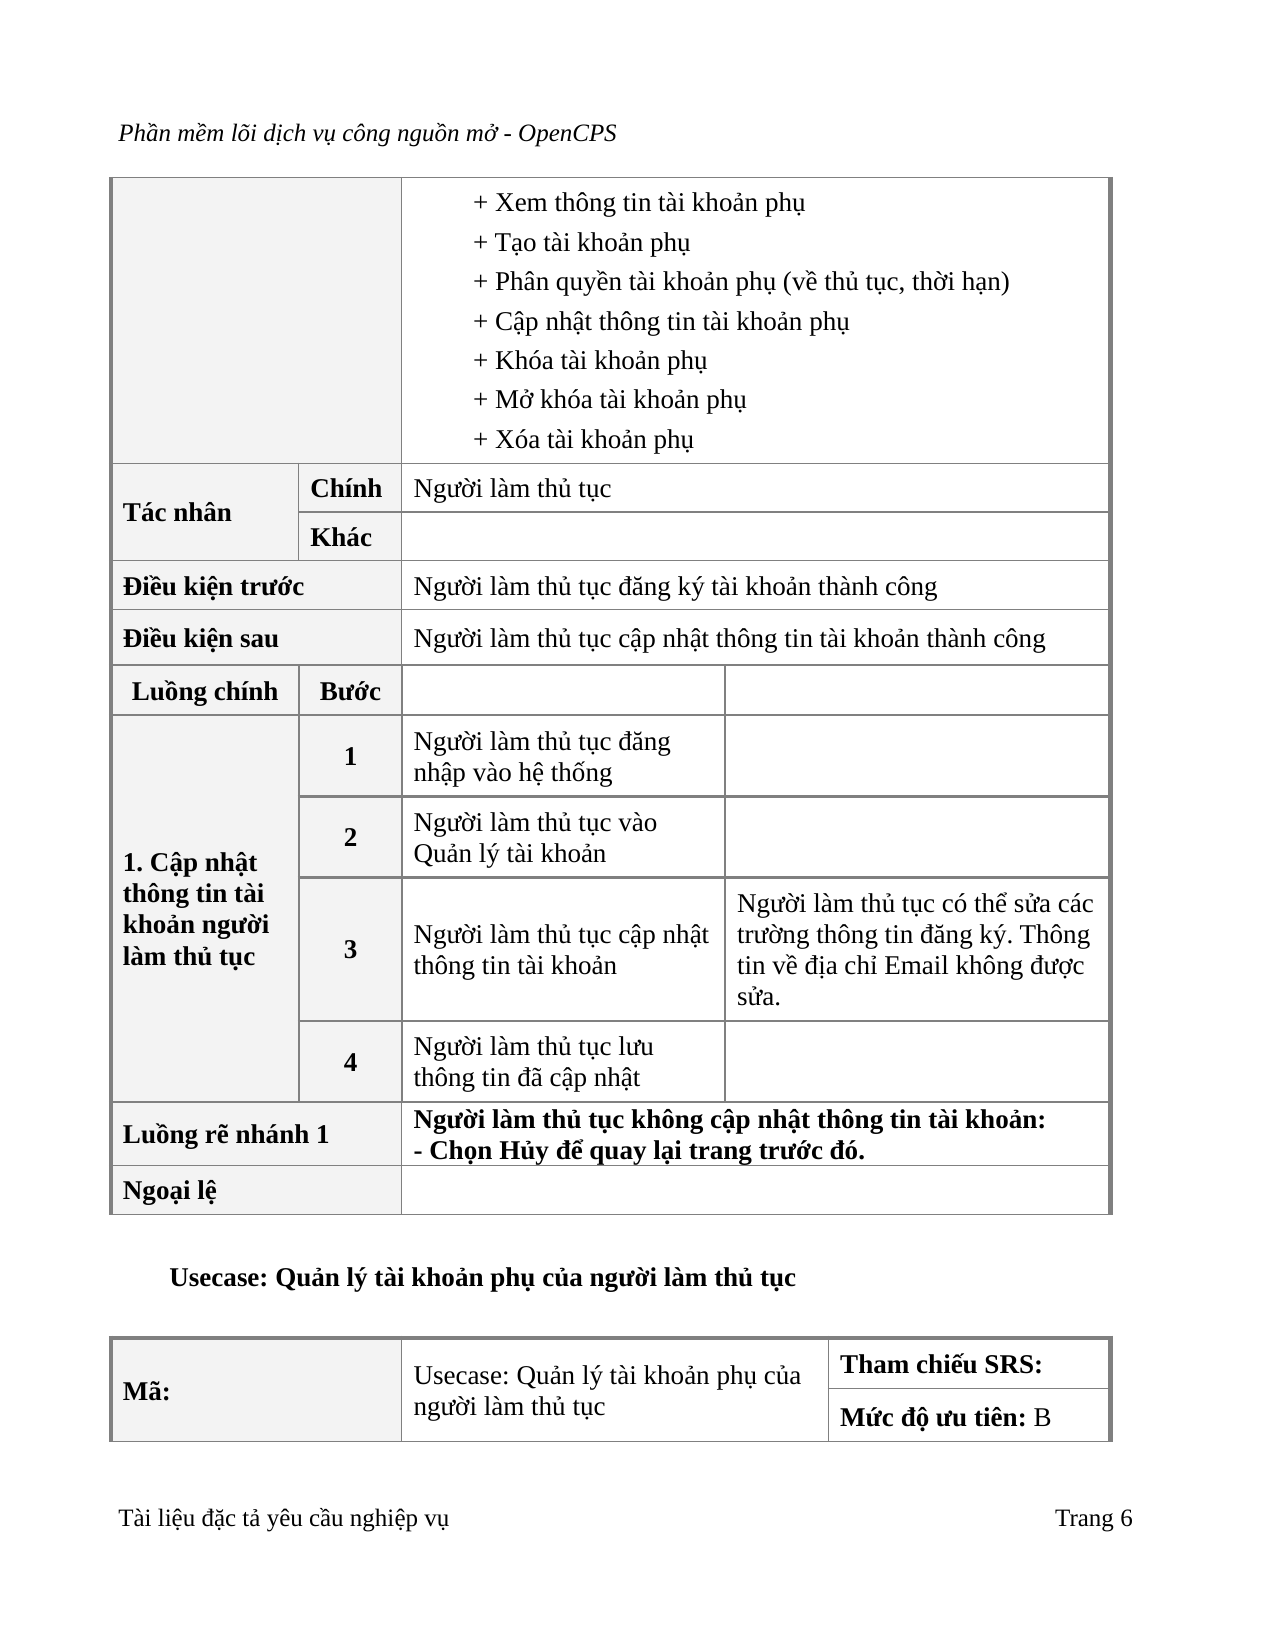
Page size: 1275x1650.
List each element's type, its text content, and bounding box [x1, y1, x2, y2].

table_cell 1 [300, 716, 401, 795]
table_cell Người làm thủ tục lưu thông tin đã cập nhật [403, 1022, 724, 1101]
table_header Usecase: Quản lý tài khoản phụ của người làm thủ tục [402, 1340, 828, 1441]
table_cell 4 [300, 1022, 401, 1101]
table_cell Khác [299, 513, 401, 560]
table_cell Luồng rẽ nhánh 1 [113, 1103, 401, 1165]
table_cell Người làm thủ tục không cập nhật thông tin tài khoản: - Chọn Hủy để quay lại trang trước đó. [402, 1103, 1108, 1165]
table_cell Ngoại lệ [113, 1166, 401, 1214]
table_cell Luồng chính [113, 666, 298, 714]
table_cell 2 [300, 798, 401, 876]
table_cell [402, 1166, 1108, 1214]
table_cell Tác nhân [113, 464, 298, 560]
table_cell Người làm thủ tục cập nhật thông tin tài khoản [403, 879, 724, 1020]
table_header Mã: [113, 1340, 401, 1441]
table_cell Người làm thủ tục có thể sửa các trường thông tin đăng ký. Thông tin về địa chỉ Email không được sửa. [726, 879, 1108, 1020]
table_cell [726, 666, 1108, 714]
table_cell [113, 178, 401, 463]
table_cell [726, 798, 1108, 876]
table_cell Mức độ ưu tiên: B [829, 1389, 1108, 1441]
table_cell Bước [300, 666, 401, 714]
table_cell 1. Cập nhật thông tin tài khoản người làm thủ tục [113, 716, 298, 1101]
subtitle Usecase: Quản lý tài khoản phụ của người làm thủ tục [169, 1261, 1157, 1292]
table_cell Người làm thủ tục đăng nhập vào hệ thống [403, 716, 724, 795]
table_cell [726, 716, 1108, 795]
table_cell Người làm thủ tục [402, 464, 1108, 511]
table_header Tham chiếu SRS: [829, 1340, 1108, 1388]
table_cell 3 [300, 879, 401, 1020]
table_cell [726, 1022, 1108, 1101]
table_cell [403, 666, 724, 714]
table_cell Chính [299, 464, 401, 511]
table_cell Điều kiện sau [113, 610, 401, 664]
table_cell Người làm thủ tục đăng ký tài khoản thành công [402, 561, 1108, 609]
table_cell Điều kiện trước [113, 561, 401, 609]
table_cell Người làm thủ tục vào Quản lý tài khoản [403, 798, 724, 876]
table_cell + Xem thông tin tài khoản phụ + Tạo tài khoản phụ + Phân quyền tài khoản phụ (về thủ tục, thời hạn) + Cập nhật thông tin tài khoản phụ + Khóa tài khoản phụ + Mở khóa tài khoản phụ + Xóa tài khoản phụ [402, 178, 1108, 463]
table_cell Người làm thủ tục cập nhật thông tin tài khoản thành công [402, 610, 1108, 664]
table_cell [402, 513, 1108, 560]
